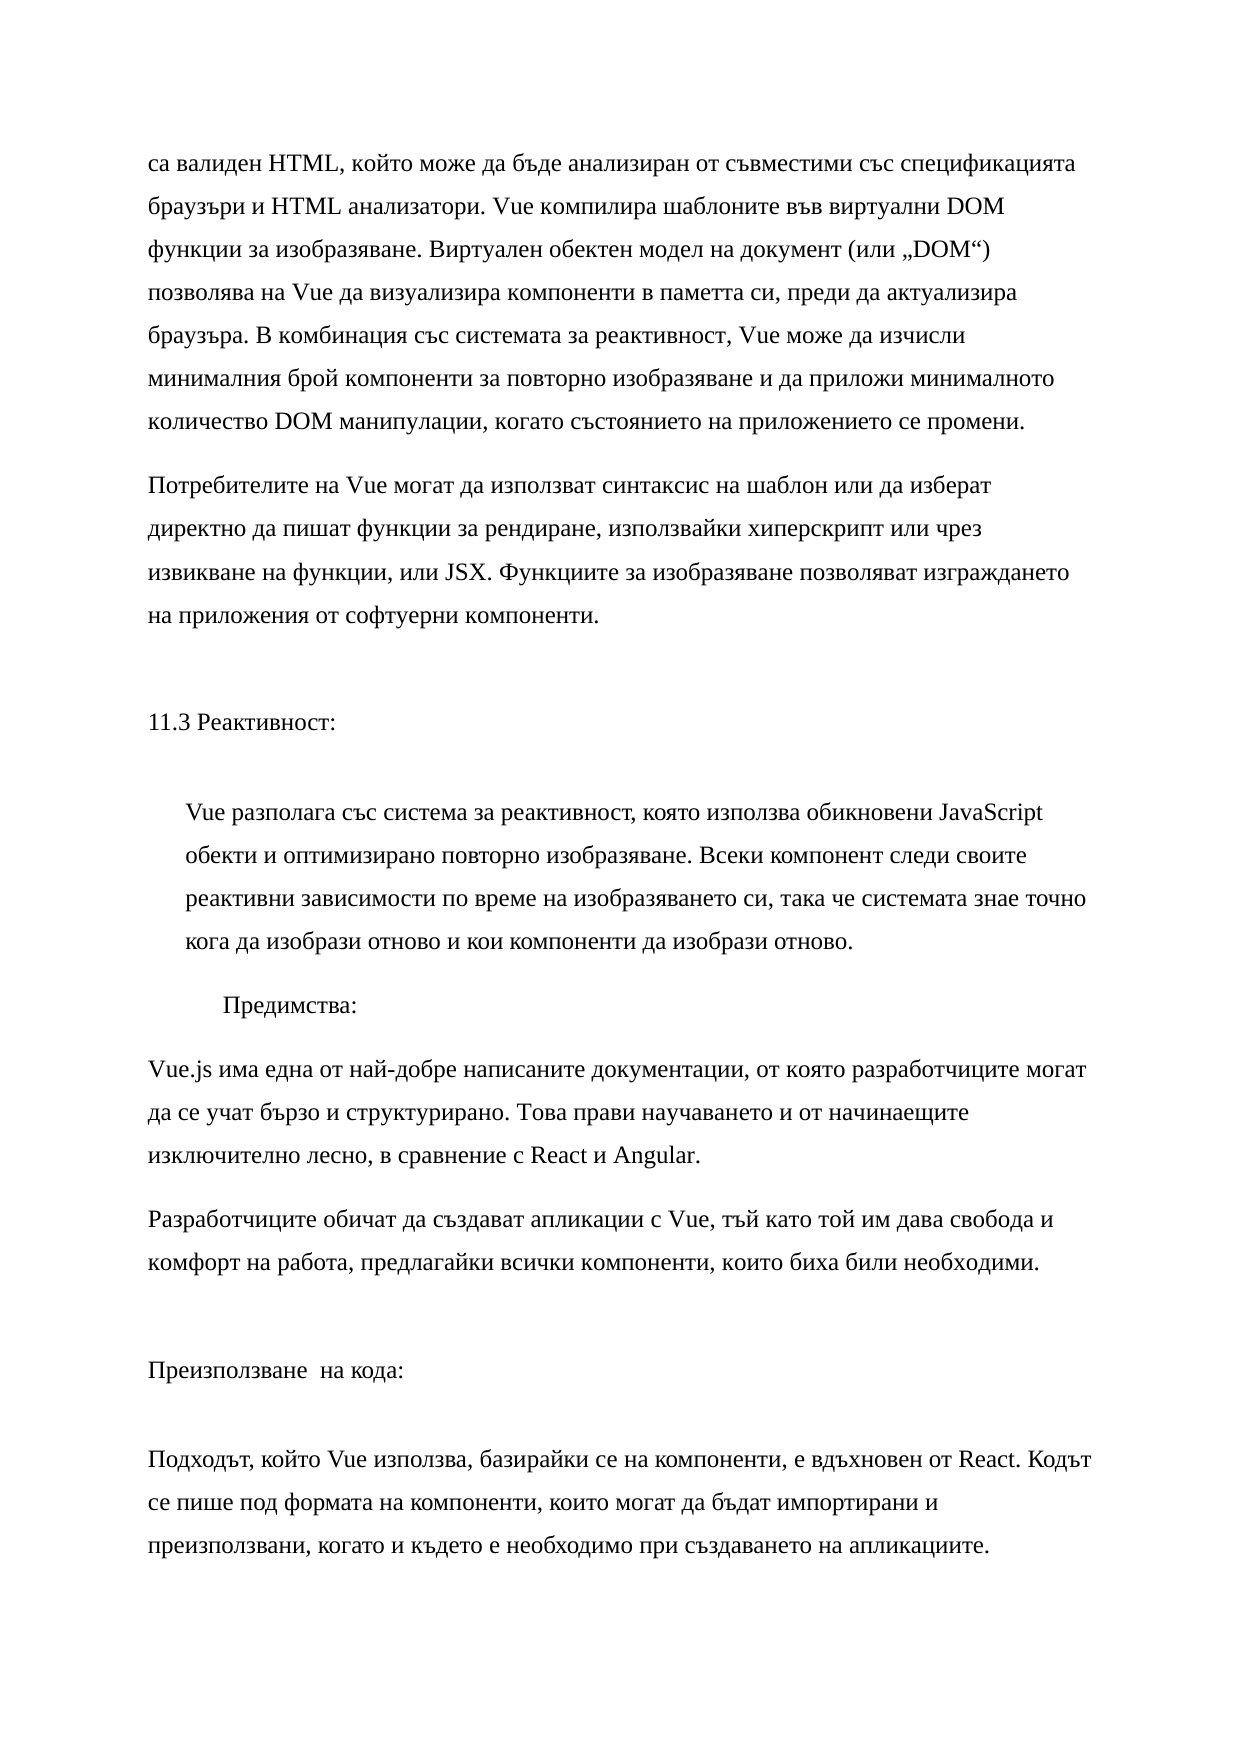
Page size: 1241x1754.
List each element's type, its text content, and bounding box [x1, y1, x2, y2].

text са валиден HTML, който може да бъде анализиран от съвместими със спецификацията браузъри и HTML анализатори. Vue компилира шаблоните във виртуални DOM функции за изобразяване. Виртуален обектен модел на документ (или „DOM“) позволява на Vue да визуализира компоненти в паметта си, преди да актуализира браузъра. В комбинация със системата за реактивност, Vue може да изчисли минималния брой компоненти за повторно изобразяване и да приложи минималното количество DOM манипулации, когато състоянието на приложението се промени. [148, 148, 1093, 435]
subtitle Преизползване на кода: [148, 1355, 1093, 1384]
text Vue.js има една от най-добре написаните документации, от която разработчиците могат да се учат бързо и структурирано. Това прави научаването и от начинаещите изключително лесно, в сравнение с React и Angular. [148, 1054, 1093, 1169]
text Подходът, който Vue използва, базирайки се на компоненти, е вдъхновен от React. Кодът се пише под формата на компоненти, които могат да бъдат импортирани и преизползвани, когато и където е необходимо при създаването на апликациите. [148, 1444, 1093, 1559]
text Потребителите на Vue могат да използват синтаксис на шаблон или да изберат директно да пишат функции за рендиране, използвайки хиперскрипт или чрез извикване на функции, или JSX. Функциите за изобразяване позволяват изграждането на приложения от софтуерни компоненти. [148, 470, 1093, 628]
text Разработчиците обичат да създават апликации с Vue, тъй като той им дава свобода и комфорт на работа, предлагайки всички компоненти, които биха били необходими. [148, 1204, 1093, 1276]
subtitle 11.3 Реактивност: [148, 707, 1093, 736]
text Предимства: [223, 990, 1093, 1019]
text Vue разполага със система за реактивност, която използва обикновени JavaScript обекти и оптимизирано повторно изобразяване. Всеки компонент следи своите реактивни зависимости по време на изобразяването си, така че системата знае точно кога да изобрази отново и кои компоненти да изобрази отново. [185, 797, 1093, 955]
